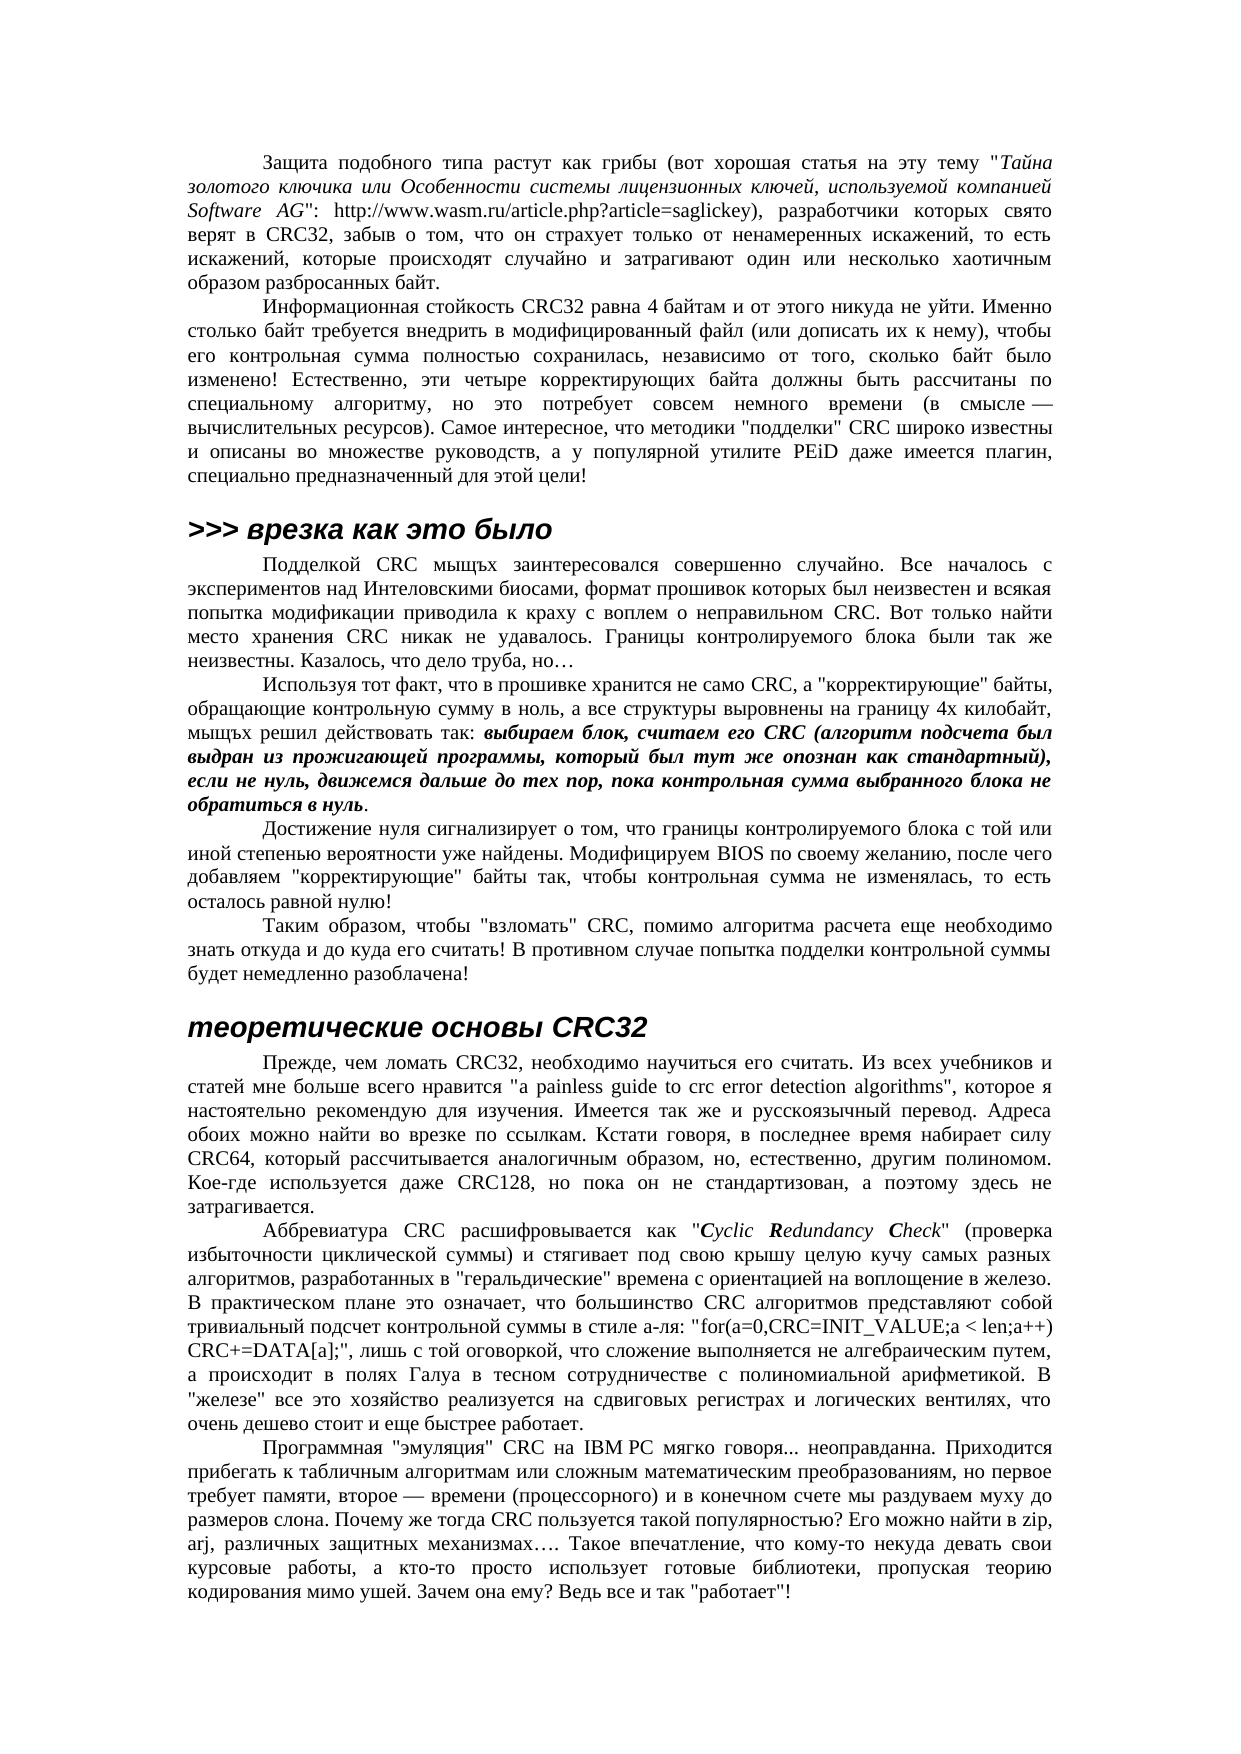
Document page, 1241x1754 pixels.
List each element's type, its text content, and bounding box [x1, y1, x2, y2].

subtitle теоретические основы CRC32 [187, 1010, 1053, 1043]
text Программная "эмуляция" CRC на IBM PC мягко говоря... неоправданна. Приходится прибегать к табличным алгоритмам или сложным математическим преобразованиям, но первое требует памяти, второе — времени (процессорного) и в конечном счете мы раздуваем муху до размеров слона. Почему же тогда CRC пользуется такой популярностью? Его можно найти в zip, arj, различных защитных механизмах…. Такое впечатление, что кому-то некуда девать свои курсовые работы, а кто-то просто использует готовые библиотеки, пропуская теорию кодирования мимо ушей. Зачем она ему? Ведь все и так "работает"! [187, 1434, 1053, 1603]
text Используя тот факт, что в прошивке хранится не само CRC, а "корректирующие" байты, обращающие контрольную сумму в ноль, а все структуры выровнены на границу 4х килобайт, мыщъх решил действовать так: выбираем блок, считаем его CRC (алгоритм подсчета был выдран из прожигающей программы, который был тут же опознан как стандартный), если не нуль, движемся дальше до тех пор, пока контрольная сумма выбранного блока не обратиться в нуль. [187, 672, 1053, 816]
text Таким образом, чтобы "взломать" CRC, помимо алгоритма расчета еще необходимо знать откуда и до куда его считать! В противном случае попытка подделки контрольной суммы будет немедленно разоблачена! [187, 913, 1053, 985]
subtitle >>> врезка как это было [187, 512, 1053, 545]
text Достижение нуля сигнализирует о том, что границы контролируемого блока с той или иной степенью вероятности уже найдены. Модифицируем BIOS по своему желанию, после чего добавляем "корректирующие" байты так, чтобы контрольная сумма не изменялась, то есть осталось равной нулю! [187, 816, 1053, 913]
text Подделкой CRC мыщъх заинтересовался совершенно случайно. Все началось с экспериментов над Интеловскими биосами, формат прошивок которых был неизвестен и всякая попытка модификации приводила к краху с воплем о неправильном CRC. Вот только найти место хранения CRC никак не удавалось. Границы контролируемого блока были так же неизвестны. Казалось, что дело труба, но… [187, 552, 1053, 672]
text Аббревиатура CRC расшифровывается как "Cyclic Redundancy Check" (проверка избыточности циклической суммы) и стягивает под свою крышу целую кучу самых разных алгоритмов, разработанных в "геральдические" времена с ориентацией на воплощение в железо. В практическом плане это означает, что большинство CRC алгоритмов представляют собой тривиальный подсчет контрольной суммы в стиле а-ля: "for(a=0,CRC=INIT_VALUE;a < len;a++) CRC+=DATA[a];", лишь с той оговоркой, что сложение выполняется не алгебраическим путем, а происходит в полях Галуа в тесном сотрудничестве с полиномиальной арифметикой. В "железе" все это хозяйство реализуется на сдвиговых регистрах и логических вентилях, что очень дешево стоит и еще быстрее работает. [187, 1218, 1053, 1434]
text Информационная стойкость CRC32 равна 4 байтам и от этого никуда не уйти. Именно столько байт требуется внедрить в модифицированный файл (или дописать их к нему), чтобы его контрольная сумма полностью сохранилась, независимо от того, сколько байт было изменено! Естественно, эти четыре корректирующих байта должны быть рассчитаны по специальному алгоритму, но это потребует совсем немного времени (в смысле — вычислительных ресурсов). Самое интересное, что методики "подделки" CRC широко известны и описаны во множестве руководств, а у популярной утилите PEiD даже имеется плагин, специально предназначенный для этой цели! [187, 294, 1053, 487]
text Защита подобного типа растут как грибы (вот хорошая статья на эту тему "Тайна золотого ключика или Особенности системы лицензионных ключей, используемой компанией Software AG": http://www.wasm.ru/article.php?article=saglickey), разработчики которых свято верят в CRC32, забыв о том, что он страхует только от ненамеренных искажений, то есть искажений, которые происходят случайно и затрагивают один или несколько хаотичным образом разбросанных байт. [187, 150, 1053, 294]
text Прежде, чем ломать CRC32, необходимо научиться его считать. Из всех учебников и статей мне больше всего нравится "a painless guide to crc error detection algorithms", которое я настоятельно рекомендую для изучения. Имеется так же и русскоязычный перевод. Адреса обоих можно найти во врезке по ссылкам. Кстати говоря, в последнее время набирает силу CRC64, который рассчитывается аналогичным образом, но, естественно, другим полиномом. Кое-где используется даже CRC128, но пока он не стандартизован, а поэтому здесь не затрагивается. [187, 1049, 1053, 1218]
